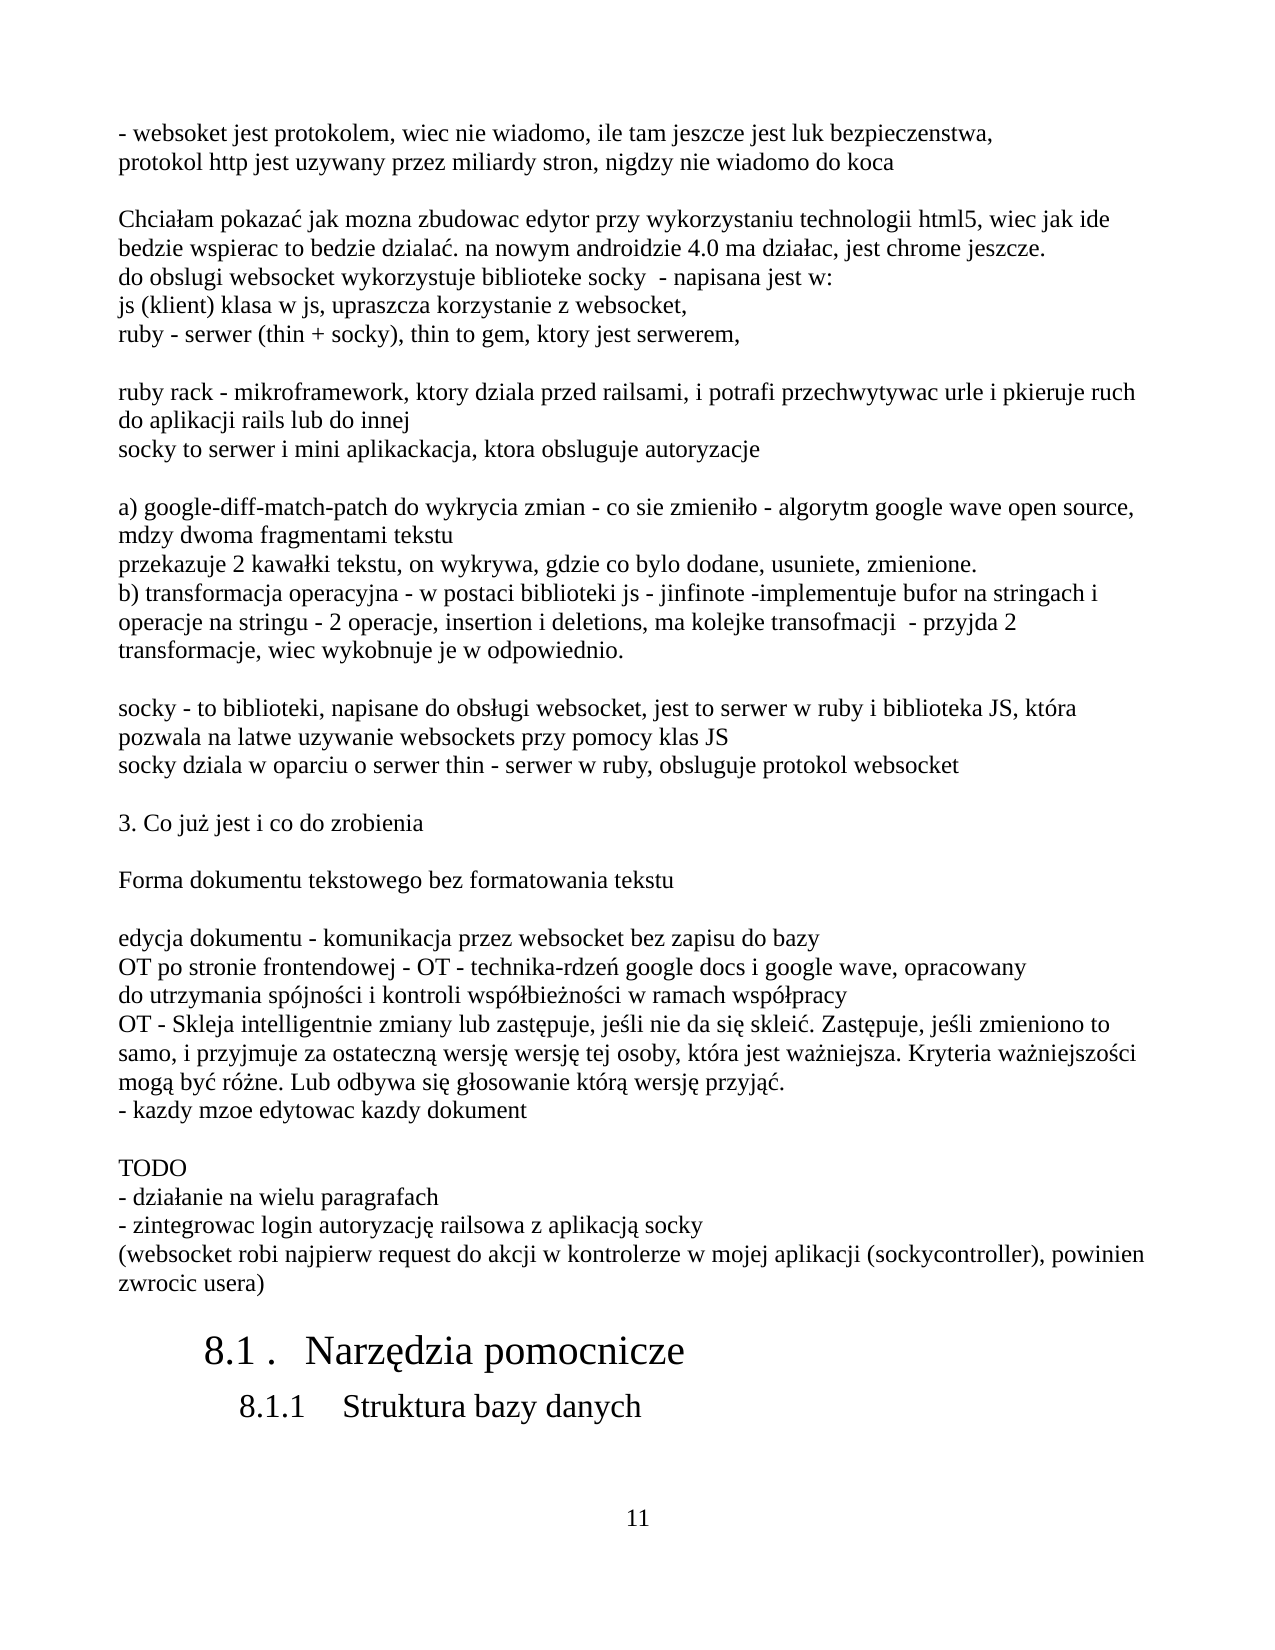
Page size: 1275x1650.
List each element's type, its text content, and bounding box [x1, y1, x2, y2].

text js (klient) klasa w js, upraszcza korzystanie z websocket, [118, 291, 1157, 319]
text socky dziala w oparciu o serwer thin - serwer w ruby, obsluguje protokol websocket [118, 751, 1157, 779]
text b) transformacja operacyjna - w postaci biblioteki js - jinfinote -implementuje bufor na stringach i operacje na stringu - 2 operacje, insertion i deletions, ma kolejke transofmacji - przyjda 2 transformacje, wiec wykobnuje je w odpowiednio. [118, 578, 1157, 664]
list Struktura bazy danych [231, 1386, 1157, 1424]
text TODO [118, 1153, 1157, 1182]
text socky - to biblioteki, napisane do obsługi websocket, jest to serwer w ruby i biblioteka JS, która pozwala na latwe uzywanie websockets przy pomocy klas JS [118, 693, 1157, 751]
text ruby - serwer (thin + socky), thin to gem, ktory jest serwerem, [118, 319, 1157, 348]
text - kazdy mzoe edytowac kazdy dokument [118, 1096, 1157, 1124]
text OT - Skleja intelligentnie zmiany lub zastępuje, jeśli nie da się skleić. Zastępuje, jeśli zmieniono to samo, i przyjmuje za ostateczną wersję wersję tej osoby, która jest ważniejsza. Kryteria ważniejszości mogą być różne. Lub odbywa się głosowanie którą wersję przyjąć. [118, 1009, 1157, 1096]
text OT po stronie frontendowej - OT - technika-rdzeń google docs i google wave, opracowany do utrzymania spójności i kontroli współbieżności w ramach współpracy [118, 952, 1157, 1009]
text Chciałam pokazać jak mozna zbudowac edytor przy wykorzystaniu technologii html5, wiec jak ide bedzie wspierac to bedzie dzialać. na nowym androidzie 4.0 ma działac, jest chrome jeszcze. [118, 204, 1157, 262]
list Narzędzia pomocnicze [193, 1326, 1157, 1373]
text (websocket robi najpierw request do akcji w kontrolerze w mojej aplikacji (sockycontroller), powinien zwrocic usera) [118, 1239, 1157, 1297]
text - działanie na wielu paragrafach [118, 1182, 1157, 1211]
text 3. Co już jest i co do zrobienia [118, 808, 1157, 837]
text ruby rack - mikroframework, ktory dziala przed railsami, i potrafi przechwytywac urle i pkieruje ruch do aplikacji rails lub do innej [118, 377, 1157, 434]
text socky to serwer i mini aplikackacja, ktora obsluguje autoryzacje [118, 434, 1157, 463]
text - zintegrowac login autoryzację railsowa z aplikacją socky [118, 1211, 1157, 1239]
text - websoket jest protokolem, wiec nie wiadomo, ile tam jeszcze jest luk bezpieczenstwa, [118, 118, 1157, 147]
text Forma dokumentu tekstowego bez formatowania tekstu [118, 866, 1157, 894]
text protokol http jest uzywany przez miliardy stron, nigdzy nie wiadomo do koca [118, 147, 1157, 176]
text do obslugi websocket wykorzystuje biblioteke socky - napisana jest w: [118, 262, 1157, 291]
text przekazuje 2 kawałki tekstu, on wykrywa, gdzie co bylo dodane, usuniete, zmienione. [118, 549, 1157, 578]
text edycja dokumentu - komunikacja przez websocket bez zapisu do bazy [118, 923, 1157, 952]
text a) google-diff-match-patch do wykrycia zmian - co sie zmieniło - algorytm google wave open source, mdzy dwoma fragmentami tekstu [118, 492, 1157, 549]
